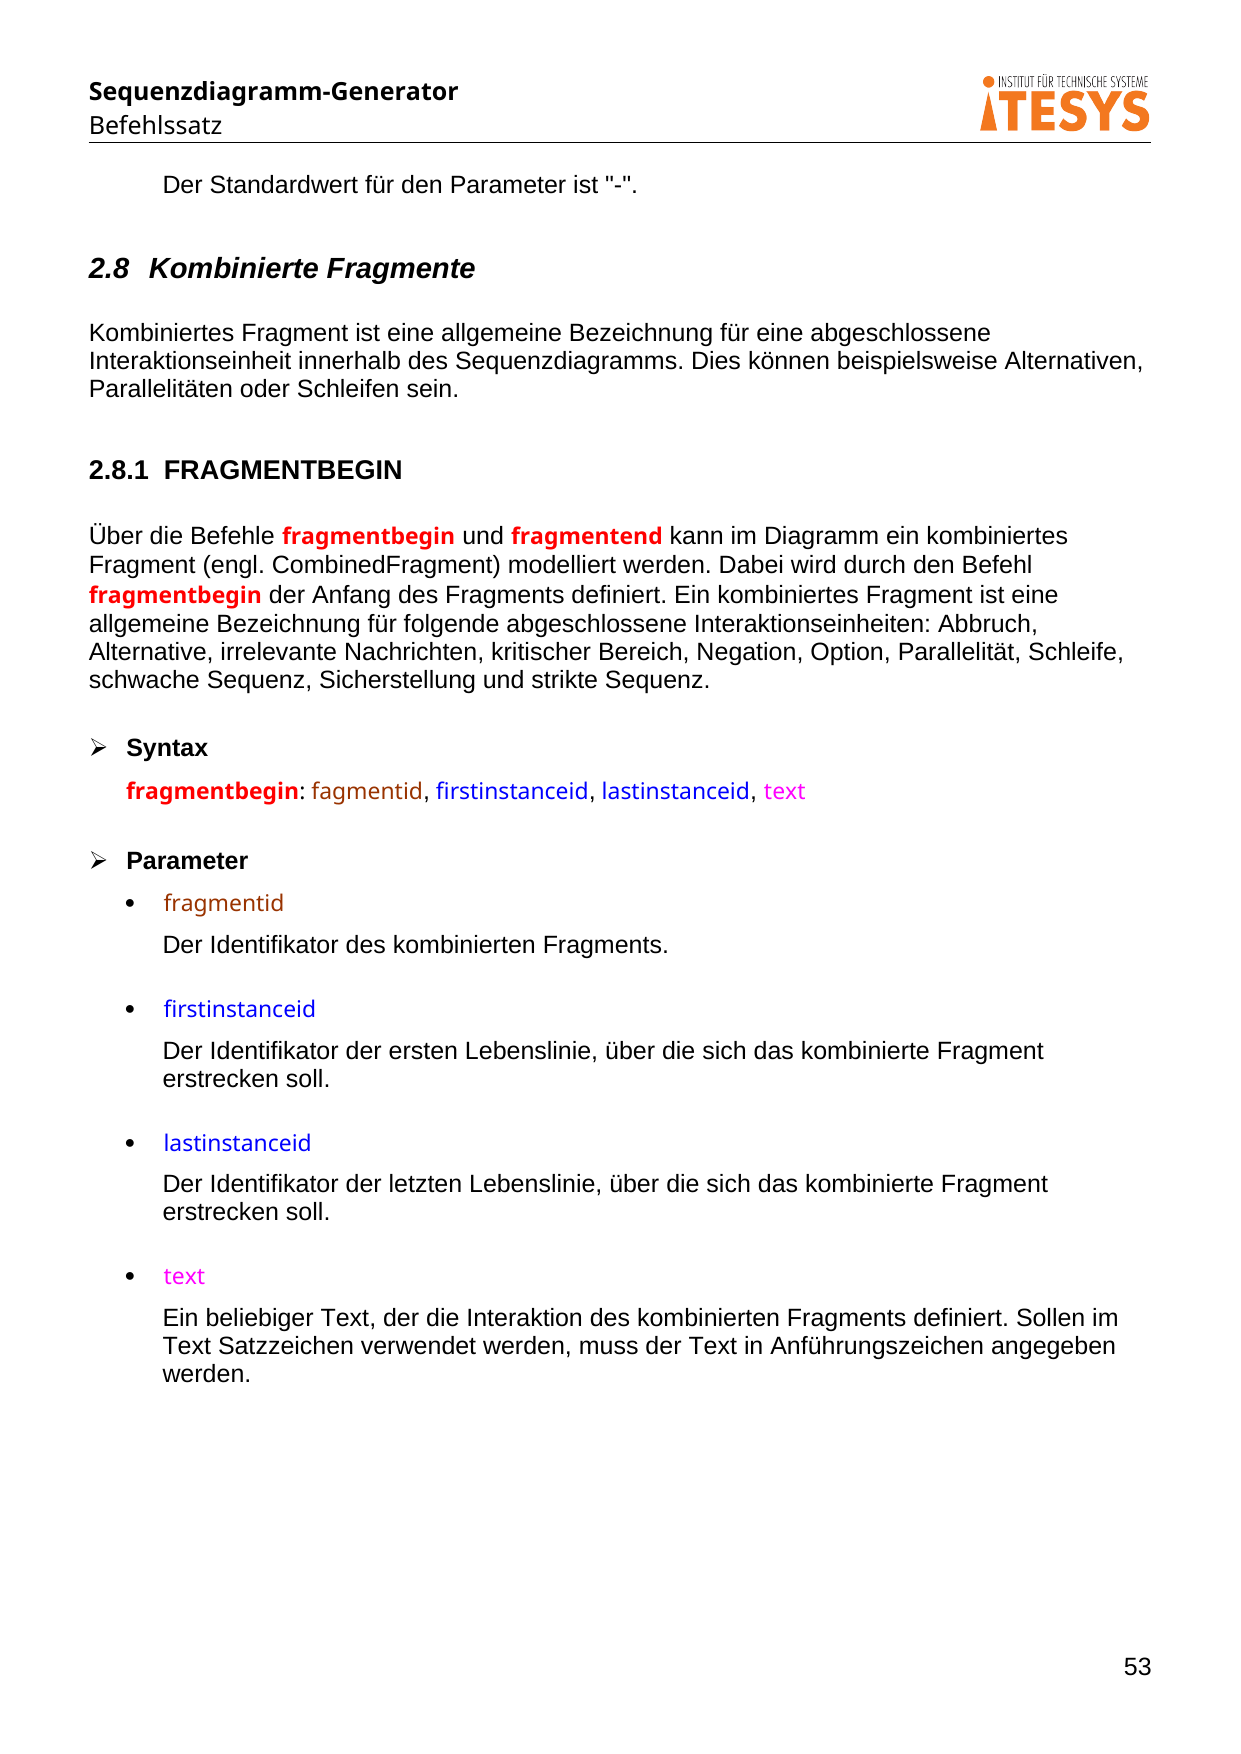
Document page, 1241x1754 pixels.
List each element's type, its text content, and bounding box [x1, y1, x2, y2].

text Der Identifikator der letzten Lebenslinie, über die sich das kombinierte Fragment erstrecken soll. [162, 1170, 1152, 1226]
text Kombiniertes Fragment ist eine allgemeine Bezeichnung für eine abgeschlossene Interaktionseinheit innerhalb des Sequenzdiagramms. Dies können beispielsweise Alternativen, Parallelitäten oder Schleifen sein. [88, 318, 1152, 402]
list Syntax [88, 734, 1152, 762]
subtitle FRAGMENTBEGIN [88, 455, 1152, 486]
text Der Identifikator des kombinierten Fragments. [162, 931, 1152, 959]
text Ein beliebiger Text, der die Interaktion des kombinierten Fragments definiert. Sollen im Text Satzzeichen verwendet werden, muss der Text in Anführungszeichen angegeben werden. [162, 1304, 1152, 1388]
list lastinstanceid [126, 1127, 1152, 1158]
picture [979, 73, 1151, 132]
subtitle Kombinierte Fragmente [88, 252, 1152, 284]
text Der Identifikator der ersten Lebenslinie, über die sich das kombinierte Fragment erstrecken soll. [162, 1037, 1152, 1092]
list fragmentid [126, 887, 1152, 918]
list Parameter [88, 846, 1152, 874]
text Der Standardwert für den Parameter ist "-". [162, 171, 1152, 199]
list text [126, 1260, 1152, 1292]
text fragmentbegin: fagmentid, firstinstanceid, lastinstanceid, text [88, 775, 1152, 806]
list firstinstanceid [126, 993, 1152, 1024]
text Über die Befehle fragmentbegin und fragmentend kann im Diagramm ein kombiniertes Fragment (engl. CombinedFragment) modelliert werden. Dabei wird durch den Befehl fragmentbegin der Anfang des Fragments definiert. Ein kombiniertes Fragment ist eine allgemeine Bezeichnung für folgende abgeschlossene Interaktionseinheiten: Abbruch, Alternative, irrelevante Nachrichten, kritischer Bereich, Negation, Option, Parallelität, Schleife, schwache Sequenz, Sicherstellung und strikte Sequenz. [88, 520, 1152, 694]
